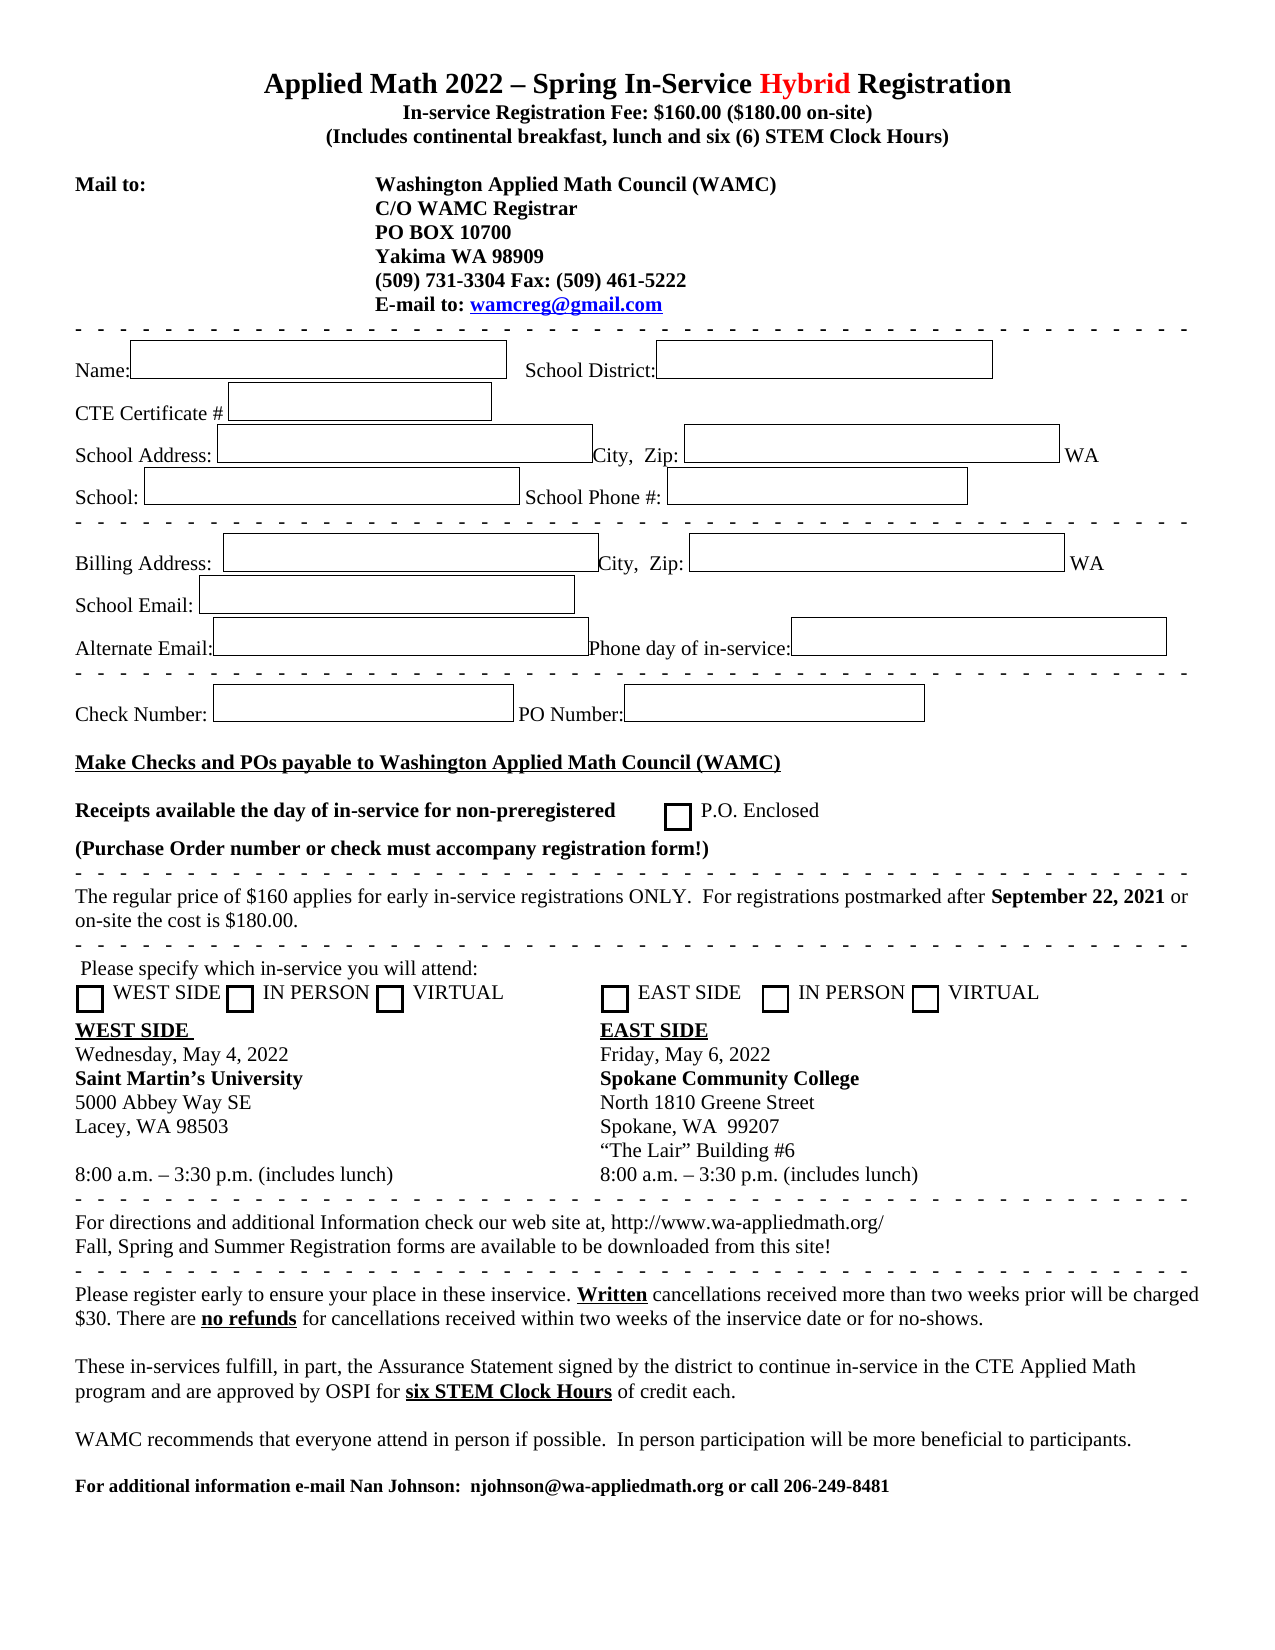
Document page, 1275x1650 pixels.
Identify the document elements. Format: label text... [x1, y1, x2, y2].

text These in-services fulfill, in part, the Assurance Statement signed by the district to continue in-service in the CTE Applied Math program and are approved by OSPI for six STEM Clock Hours of credit each. [75, 1354, 1200, 1403]
text VIRTUAL [948, 980, 1200, 1018]
text The regular price of $160 applies for early in-service registrations ONLY. For registrations postmarked after September 22, 2021 or on-site the cost is $180.00. [75, 884, 1200, 932]
text C/O WAMC Registrar [75, 196, 1200, 220]
text - - - - - - - - - - - - - - - - - - - - - - - - - - - - - - - - - - - - - - - - - - - - - - - - - - [75, 860, 1200, 884]
subtitle Applied Math 2022 – Spring In-Service Hybrid Registration [75, 66, 1200, 99]
text Billing Address: City, Zip: WA [75, 533, 1200, 575]
text (Purchase Order number or check must accompany registration form!) [75, 836, 1200, 860]
text Make Checks and POs payable to Washington Applied Math Council (WAMC) [75, 750, 1200, 774]
text E-mail to: wamcreg@gmail.com [75, 292, 1200, 316]
text VIRTUAL [413, 980, 600, 1018]
text Name: School District: [75, 340, 1200, 382]
text EAST SIDE [638, 980, 760, 1018]
text 8:00 a.m. – 3:30 p.m. (includes lunch) 8:00 a.m. – 3:30 p.m. (includes lunch) [75, 1162, 1200, 1186]
text School Address: City, Zip: WA [75, 424, 1200, 467]
text In-service Registration Fee: $160.00 ($180.00 on-site) [75, 99, 1200, 124]
text IN PERSON [798, 980, 910, 1018]
text WEST SIDE [113, 980, 225, 1018]
text CTE Certificate # [75, 382, 1200, 424]
text Lacey, WA 98503 Spokane, WA 99207 [75, 1114, 1200, 1138]
text For additional information e-mail Nan Johnson: njohnson@wa-appliedmath.org or call 206-249-8481 [75, 1475, 1200, 1496]
text Receipts available the day of in-service for non-preregistered [75, 798, 663, 836]
text - - - - - - - - - - - - - - - - - - - - - - - - - - - - - - - - - - - - - - - - - - - - - - - - - - [75, 1258, 1200, 1282]
text School Email: [75, 575, 1200, 617]
text Yakima WA 98909 [75, 244, 1200, 268]
text (Includes continental breakfast, lunch and six (6) STEM Clock Hours) [75, 124, 1200, 148]
text School: School Phone #: [75, 467, 1200, 509]
text Alternate Email:Phone day of in-service: [75, 617, 1200, 659]
text WAMC recommends that everyone attend in person if possible. In person participation will be more beneficial to participants. [75, 1427, 1200, 1451]
text - - - - - - - - - - - - - - - - - - - - - - - - - - - - - - - - - - - - - - - - - - - - - - - - - - [75, 932, 1200, 956]
text Saint Martin’s University Spokane Community College [75, 1066, 1200, 1090]
text Wednesday, May 4, 2022 Friday, May 6, 2022 [75, 1042, 1200, 1066]
text - - - - - - - - - - - - - - - - - - - - - - - - - - - - - - - - - - - - - - - - - - - - - - - - - - [75, 1186, 1200, 1210]
text “The Lair” Building #6 [75, 1138, 1200, 1162]
text Check Number: PO Number: [75, 684, 1200, 726]
text - - - - - - - - - - - - - - - - - - - - - - - - - - - - - - - - - - - - - - - - - - - - - - - - - - [75, 659, 1200, 684]
text Mail to: Washington Applied Math Council (WAMC) [75, 172, 1200, 196]
text - - - - - - - - - - - - - - - - - - - - - - - - - - - - - - - - - - - - - - - - - - - - - - - - - - [75, 509, 1200, 533]
text (509) 731-3304 Fax: (509) 461-5222 [75, 268, 1200, 292]
text PO BOX 10700 [75, 220, 1200, 244]
text For directions and additional Information check our web site at, http://www.wa-appliedmath.org/ [75, 1210, 1200, 1234]
text Please specify which in-service you will attend: [75, 956, 1200, 980]
text 5000 Abbey Way SE North 1810 Greene Street [75, 1090, 1200, 1114]
text WEST SIDE EAST SIDE [75, 1018, 1200, 1042]
text Please register early to ensure your place in these inservice. Written cancellations received more than two weeks prior will be charged $30. There are no refunds for cancellations received within two weeks of the inservice date or for no-shows. [75, 1282, 1200, 1330]
text - - - - - - - - - - - - - - - - - - - - - - - - - - - - - - - - - - - - - - - - - - - - - - - - - - [75, 316, 1200, 340]
text P.O. Enclosed [701, 798, 1200, 836]
text IN PERSON [263, 980, 375, 1018]
text Fall, Spring and Summer Registration forms are available to be downloaded from this site! [75, 1234, 1200, 1258]
